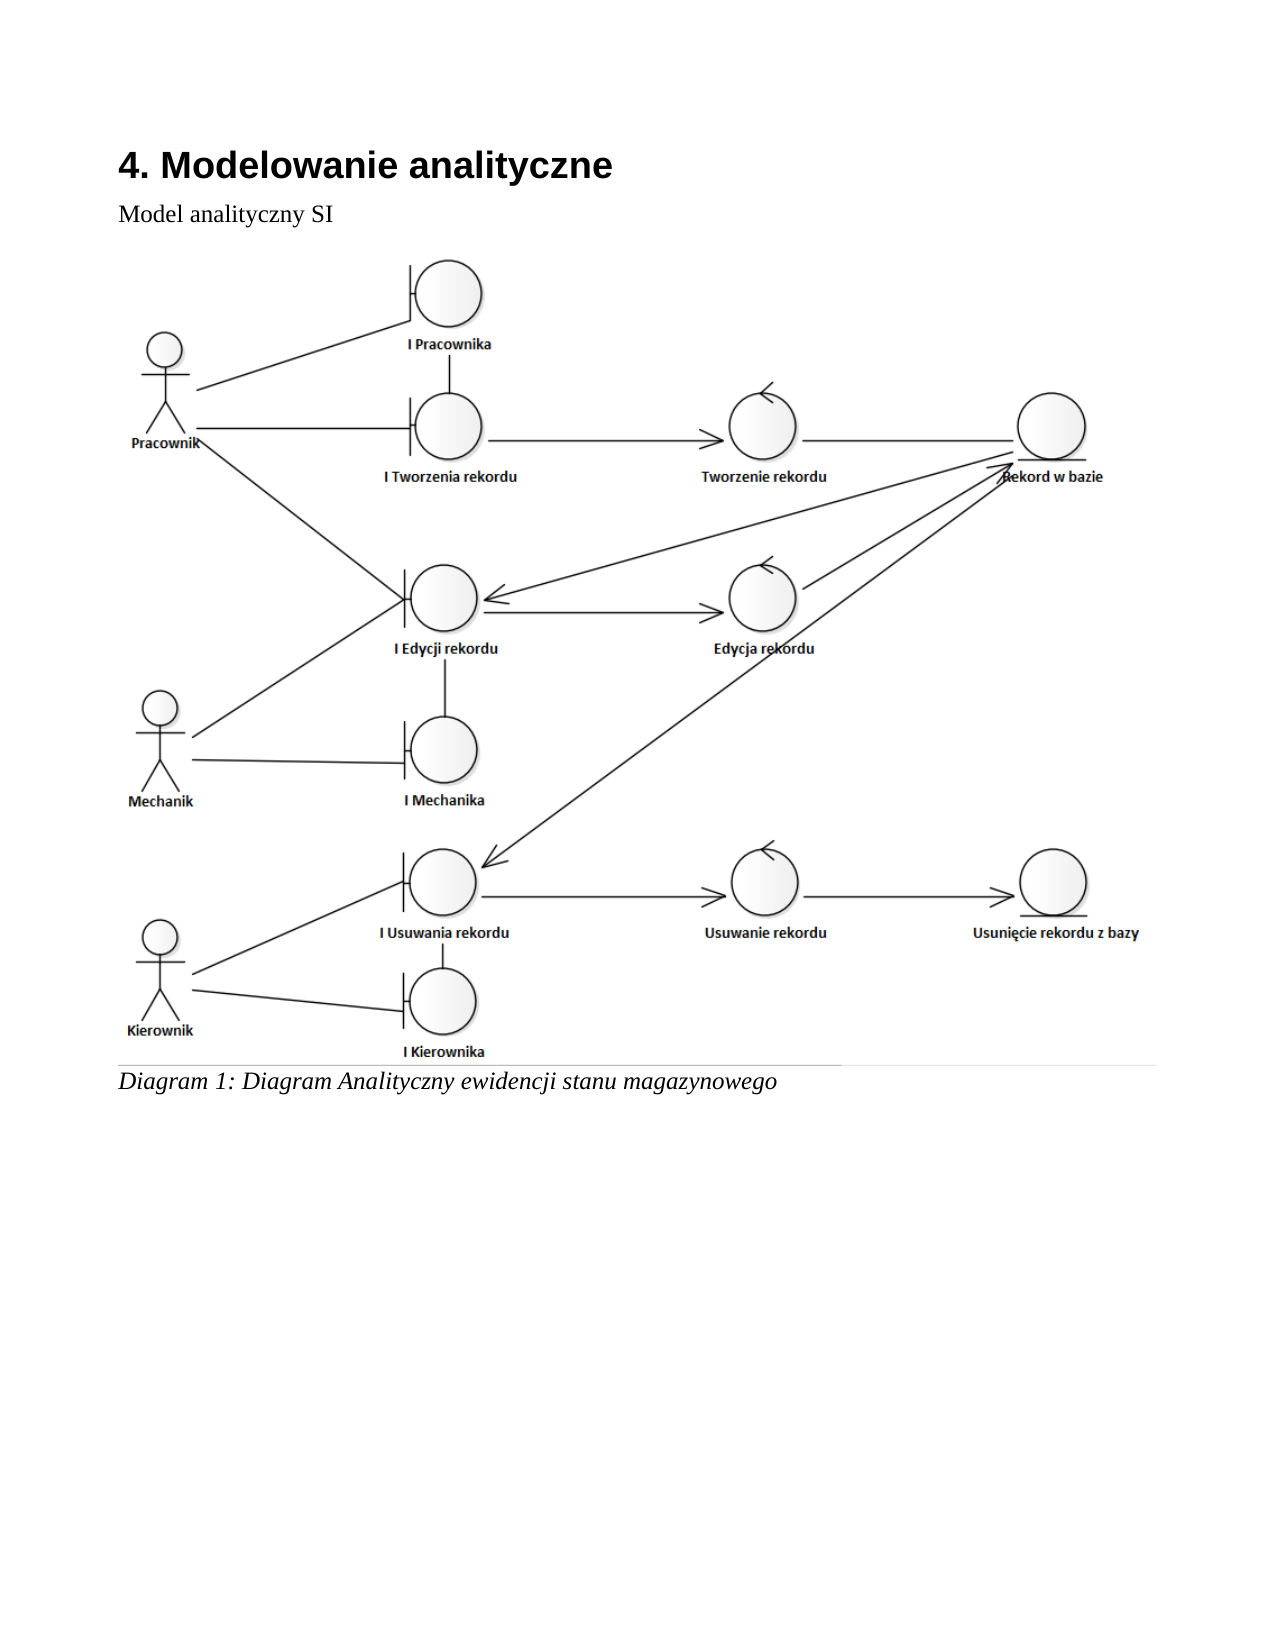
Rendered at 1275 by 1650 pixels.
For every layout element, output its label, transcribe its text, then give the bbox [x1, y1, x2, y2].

text Diagram 1: Diagram Analityczny ewidencji stanu magazynowego [118, 1066, 1157, 1094]
picture [118, 246, 1157, 1066]
subtitle 4. Modelowanie analityczne [118, 143, 1157, 187]
text Model analityczny SI [118, 199, 1157, 228]
